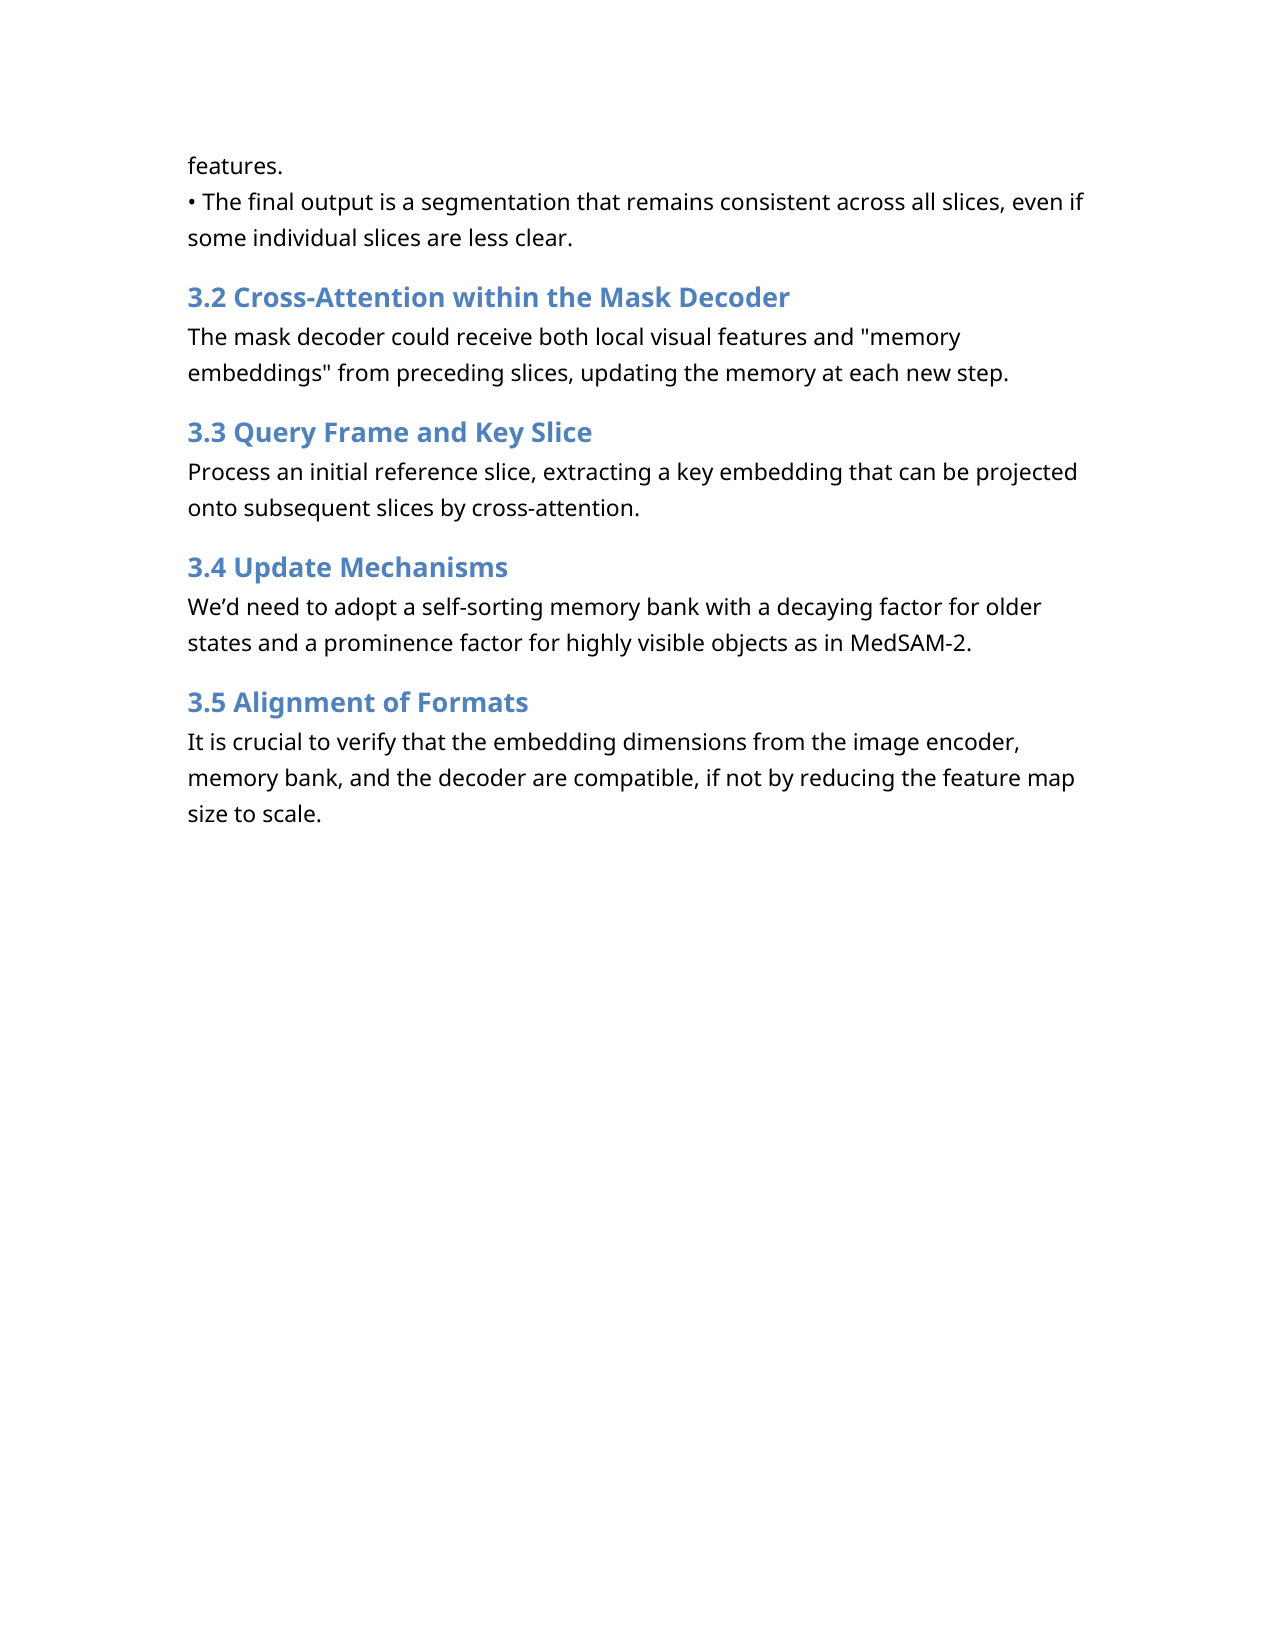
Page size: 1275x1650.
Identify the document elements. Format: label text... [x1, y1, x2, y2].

text Process an initial reference slice, extracting a key embedding that can be projected onto subsequent slices by cross-attention. [187, 456, 1087, 523]
subtitle 3.2 Cross-Attention within the Mask Decoder [187, 279, 1087, 316]
text It is crucial to verify that the embedding dimensions from the image encoder, memory bank, and the decoder are compatible, if not by reducing the feature map size to scale. [187, 726, 1087, 829]
subtitle 3.4 Update Mechanisms [187, 549, 1087, 586]
subtitle 3.5 Alignment of Formats [187, 684, 1087, 721]
text The mask decoder could receive both local visual features and "memory embeddings" from preceding slices, updating the memory at each new step. [187, 321, 1087, 388]
subtitle 3.3 Query Frame and Key Slice [187, 414, 1087, 451]
text features. • The final output is a segmentation that remains consistent across all slices, even if some individual slices are less clear. [187, 150, 1087, 253]
text We’d need to adopt a self-sorting memory bank with a decaying factor for older states and a prominence factor for highly visible objects as in MedSAM-2. [187, 591, 1087, 658]
